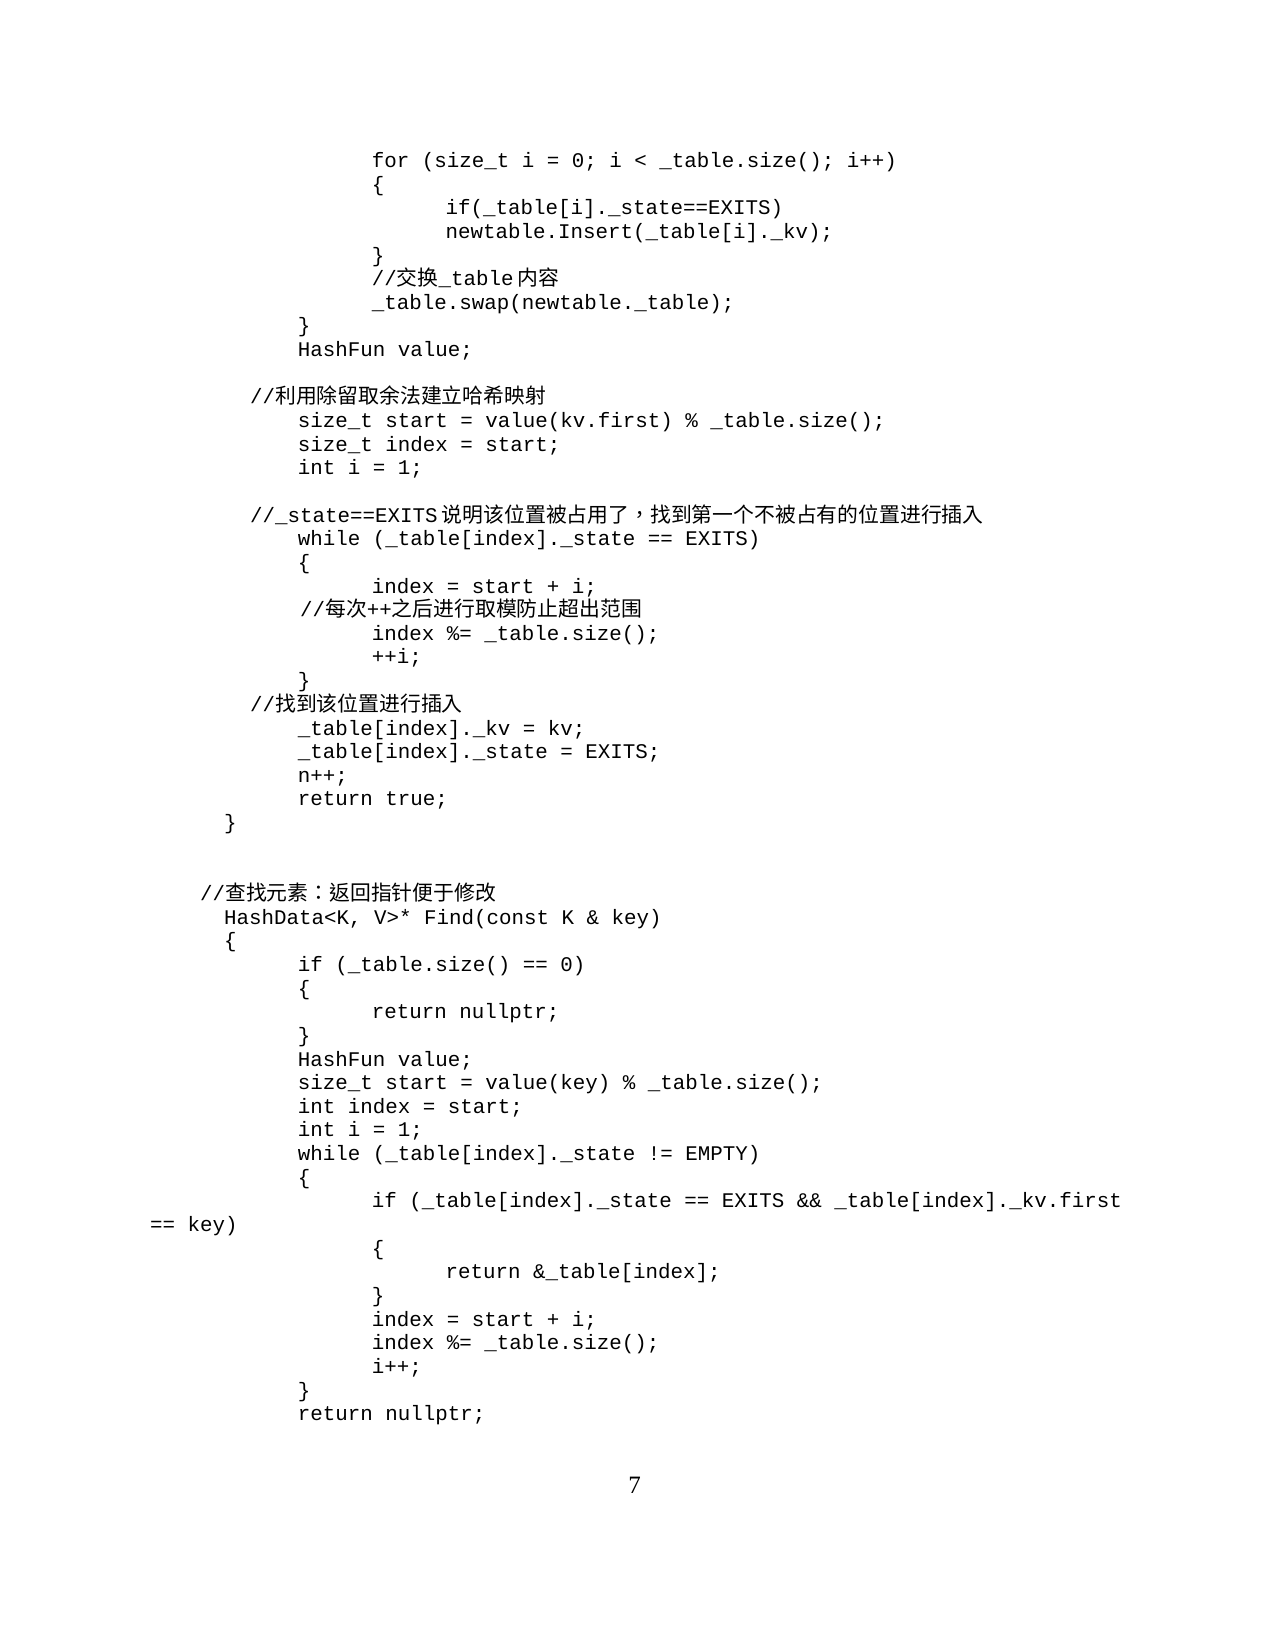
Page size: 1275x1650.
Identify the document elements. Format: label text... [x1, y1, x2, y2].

text //每次++之后进行取模防止超出范围 [150, 599, 1125, 623]
text n++; [150, 765, 1125, 788]
text { [150, 1238, 1125, 1261]
text } [150, 1285, 1125, 1309]
text } [150, 244, 1125, 268]
text int i = 1; [150, 457, 1125, 481]
text index %= _table.size(); [150, 1332, 1125, 1356]
text size_t start = value(key) % _table.size(); [150, 1072, 1125, 1096]
text for (size_t i = 0; i < _table.size(); i++) [150, 150, 1125, 174]
text return true; [150, 788, 1125, 812]
text //利用除留取余法建立哈希映射 [150, 386, 1125, 410]
text { [150, 174, 1125, 197]
text int index = start; [150, 1096, 1125, 1119]
text index %= _table.size(); [150, 623, 1125, 647]
text index = start + i; [150, 576, 1125, 599]
text while (_table[index]._state != EMPTY) [150, 1143, 1125, 1167]
text size_t index = start; [150, 434, 1125, 457]
text index = start + i; [150, 1309, 1125, 1332]
text if(_table[i]._state==EXITS) [150, 197, 1125, 221]
text } [150, 670, 1125, 694]
text } [150, 812, 1125, 836]
text { [150, 930, 1125, 954]
text if (_table[index]._state == EXITS && _table[index]._kv.first == key) [150, 1190, 1125, 1238]
text return &_table[index]; [150, 1261, 1125, 1285]
text _table.swap(newtable._table); [150, 292, 1125, 316]
text HashFun value; [150, 339, 1125, 363]
text _table[index]._state = EXITS; [150, 741, 1125, 765]
text size_t start = value(kv.first) % _table.size(); [150, 410, 1125, 434]
text { [150, 1167, 1125, 1190]
text HashFun value; [150, 1048, 1125, 1072]
text while (_table[index]._state == EXITS) [150, 528, 1125, 552]
text } [150, 316, 1125, 339]
text return nullptr; [150, 1403, 1125, 1427]
text //找到该位置进行插入 [150, 694, 1125, 717]
text i++; [150, 1356, 1125, 1379]
text } [150, 1379, 1125, 1403]
text //_state==EXITS说明该位置被占用了，找到第一个不被占有的位置进行插入 [150, 505, 1125, 528]
text if (_table.size() == 0) [150, 954, 1125, 978]
text //查找元素：返回指针便于修改 [150, 883, 1125, 907]
text newtable.Insert(_table[i]._kv); [150, 221, 1125, 244]
text { [150, 978, 1125, 1001]
text HashData<K, V>* Find(const K & key) [150, 907, 1125, 930]
text int i = 1; [150, 1119, 1125, 1143]
text ++i; [150, 647, 1125, 670]
text } [150, 1025, 1125, 1048]
text { [150, 552, 1125, 576]
text //交换_table内容 [150, 268, 1125, 292]
text return nullptr; [150, 1001, 1125, 1025]
text _table[index]._kv = kv; [150, 717, 1125, 741]
